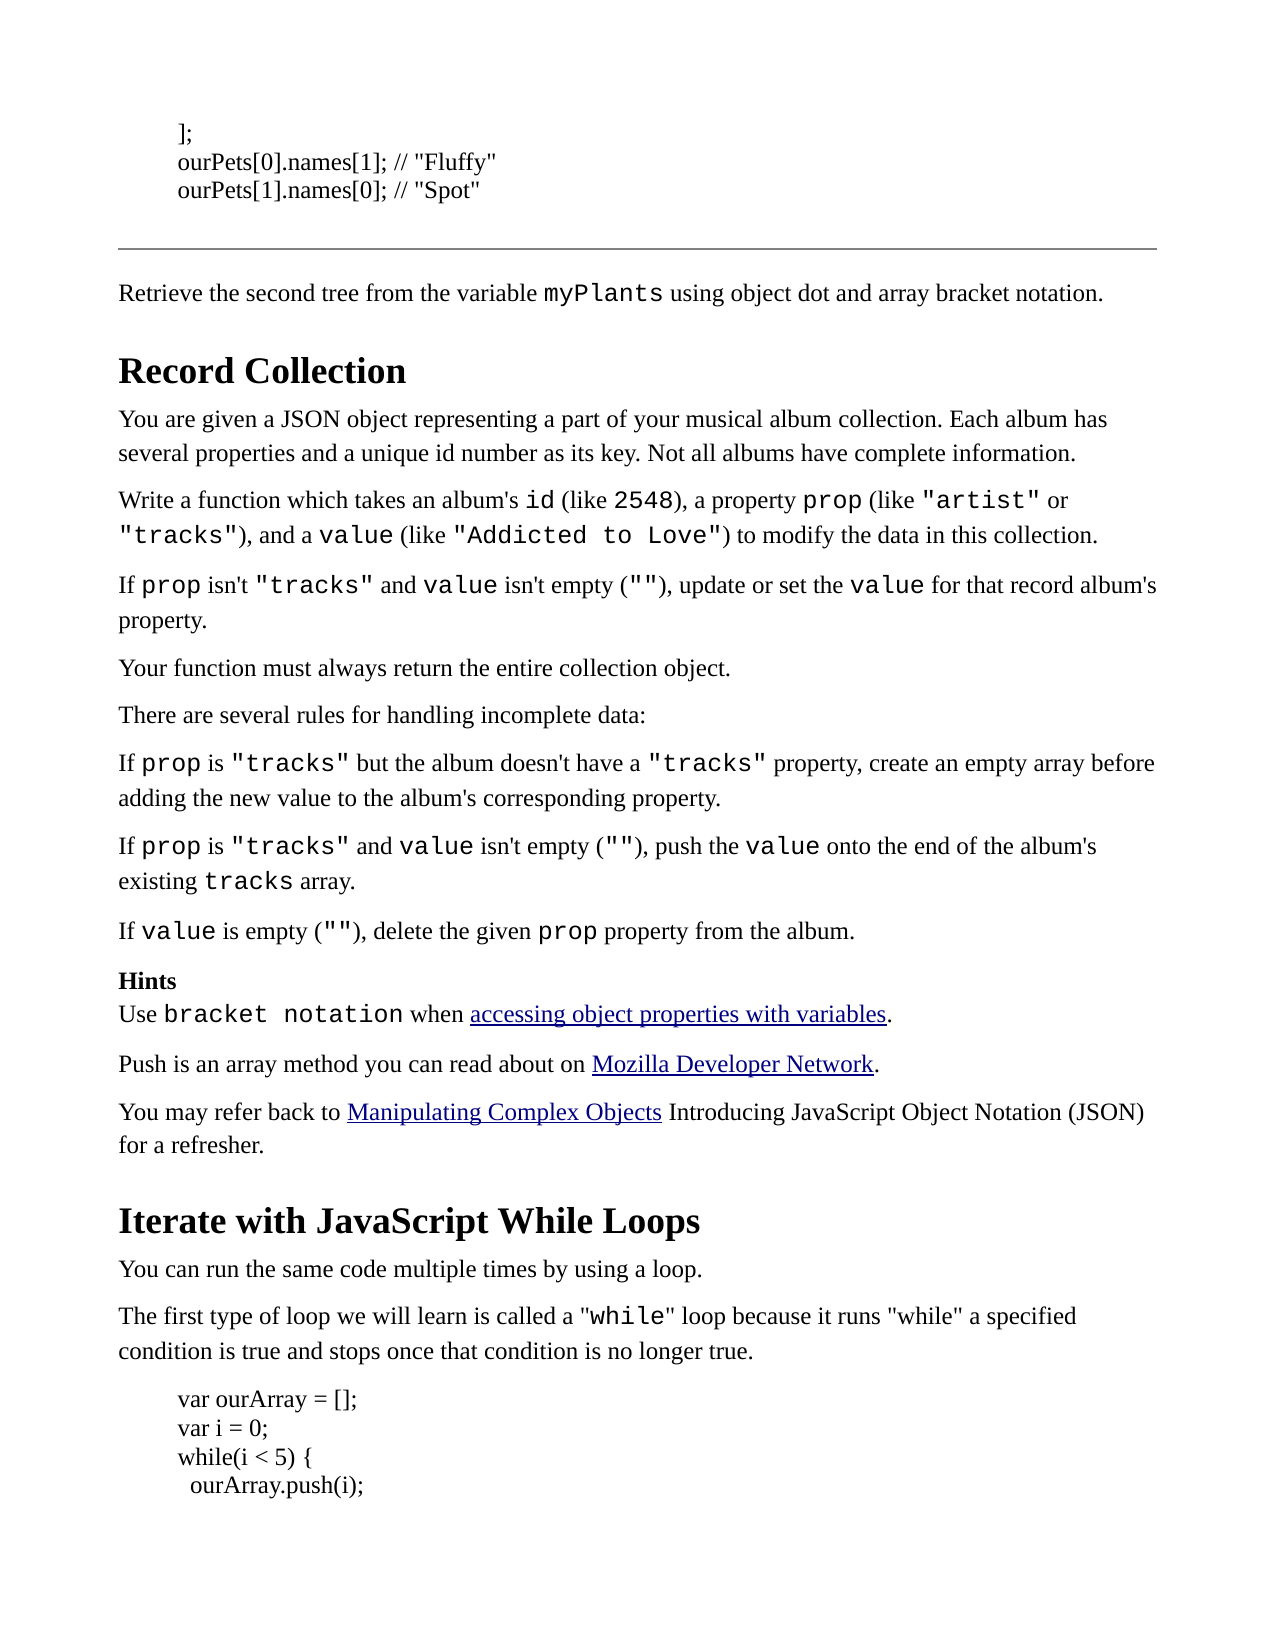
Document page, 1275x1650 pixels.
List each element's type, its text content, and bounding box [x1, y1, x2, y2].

text You may refer back to Manipulating Complex Objects Introducing JavaScript Object Notation (JSON) for a refresher. [118, 1097, 1157, 1158]
text var ourArray = []; var i = 0; while(i < 5) { ourArray.push(i); [177, 1384, 1098, 1499]
text If prop isn't "tracks" and value isn't empty (""), update or set the value for that record album's property. [118, 570, 1157, 634]
text Retrieve the second tree from the variable myPlants using object dot and array bracket notation. [118, 278, 1157, 309]
text If prop is "tracks" and value isn't empty (""), push the value onto the end of the album's existing tracks array. [118, 831, 1157, 897]
subtitle Record Collection [118, 349, 1157, 392]
text Push is an array method you can read about on Mozilla Developer Network. [118, 1049, 1157, 1078]
text Write a function which takes an album's id (like 2548), a property prop (like "artist" or "tracks"), and a value (like "Addicted to Love") to modify the data in this collection. [118, 485, 1157, 551]
text If value is empty (""), delete the given prop property from the album. [118, 916, 1157, 947]
subtitle Iterate with JavaScript While Loops [118, 1198, 1157, 1241]
text There are several rules for handling incomplete data: [118, 701, 1157, 729]
text If prop is "tracks" but the album doesn't have a "tracks" property, create an empty array before adding the new value to the album's corresponding property. [118, 748, 1157, 812]
text You are given a JSON object representing a part of your musical album collection. Each album has several properties and a unique id number as its key. Not all albums have complete information. [118, 404, 1157, 466]
text ]; ourPets[0].names[1]; // "Fluffy" ourPets[1].names[0]; // "Spot" [177, 118, 1098, 204]
text Hints Use bracket notation when accessing object properties with variables. [118, 966, 1157, 1030]
text The first type of loop we will learn is called a "while" loop because it runs "while" a specified condition is true and stops once that condition is no longer true. [118, 1301, 1157, 1365]
text You can run the same code multiple times by using a loop. [118, 1254, 1157, 1282]
text Your function must always return the entire collection object. [118, 653, 1157, 682]
